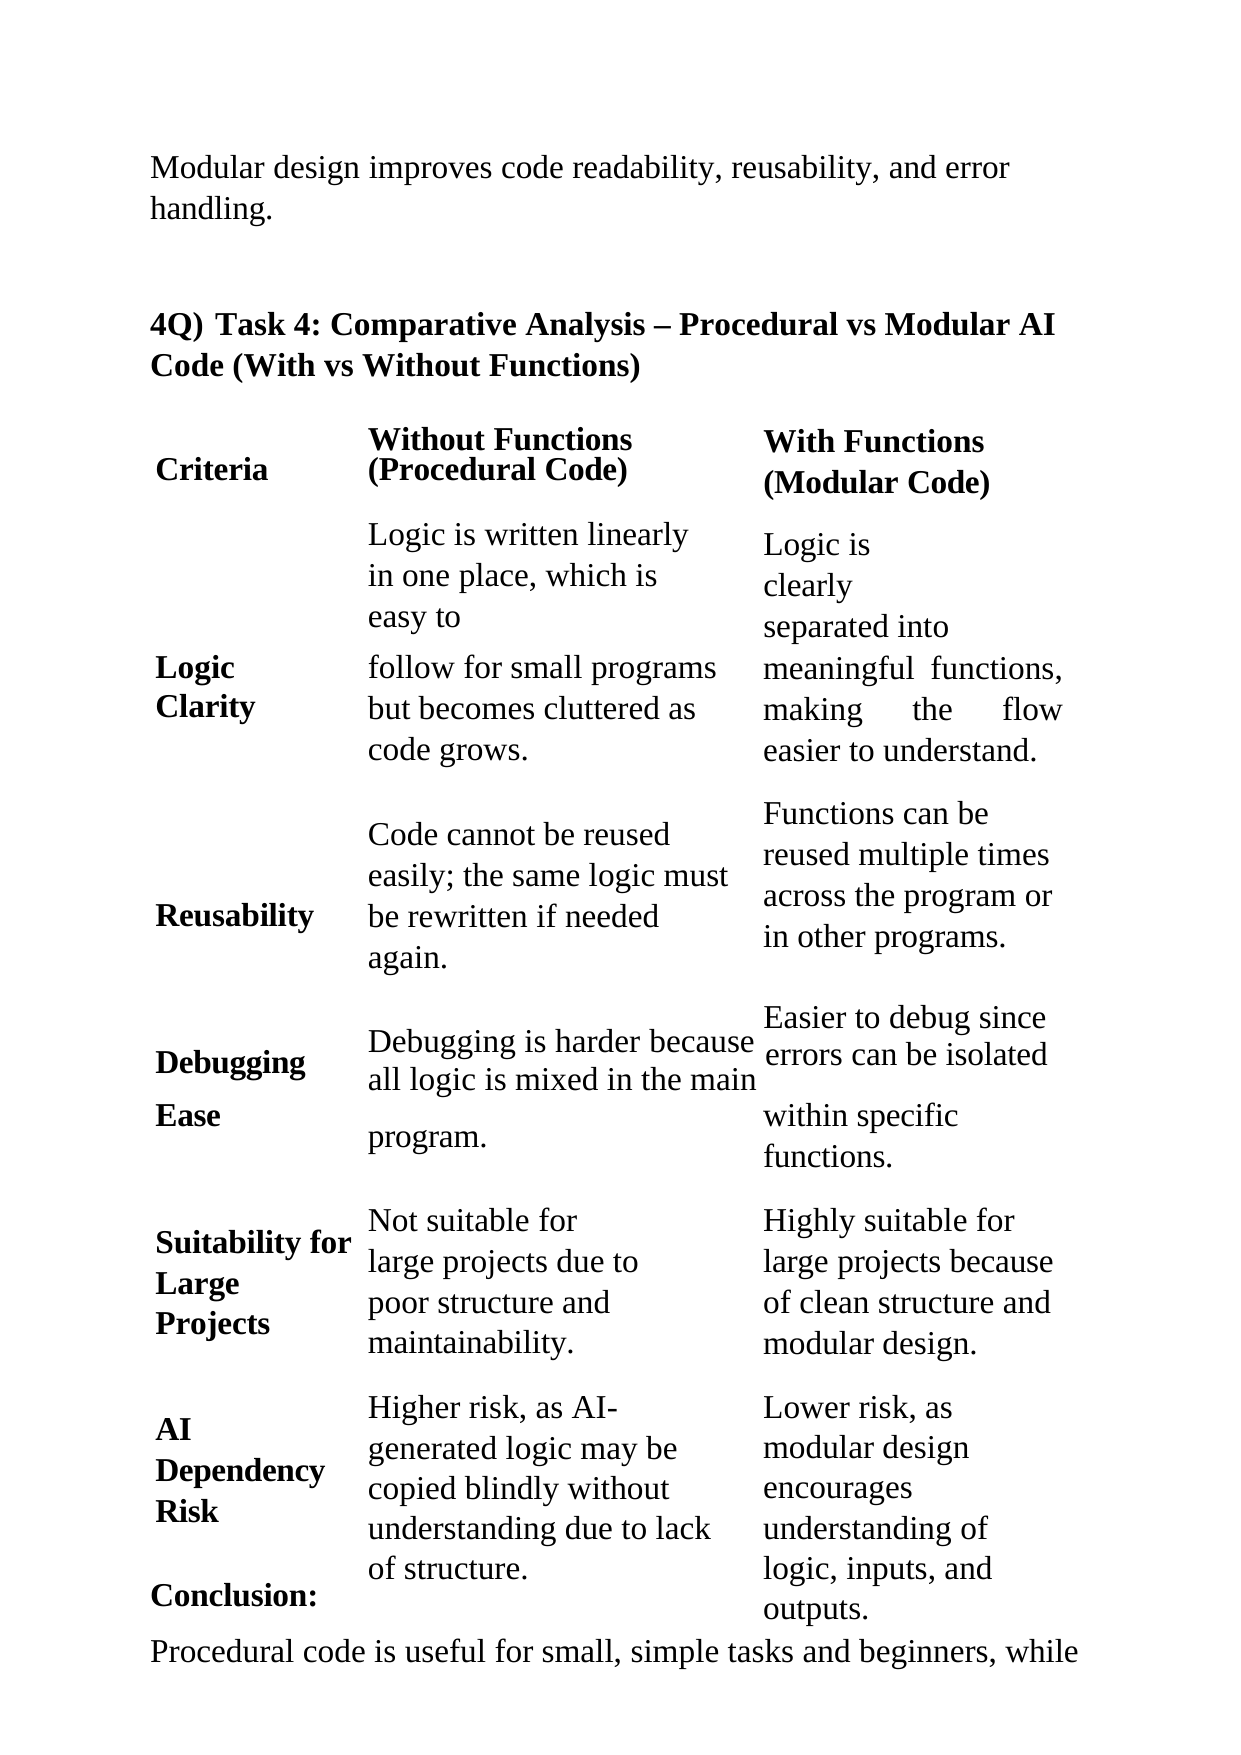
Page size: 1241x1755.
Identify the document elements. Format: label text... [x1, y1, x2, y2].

text Procedural code is useful for small, simple tasks and beginners, while [150, 1631, 1108, 1669]
text Not suitable for large projects due to poor structure and maintainability. [368, 1201, 648, 1361]
text Reusability [155, 895, 344, 933]
text Ease [155, 1097, 352, 1134]
text Lower risk, as modular design encourages understanding of logic, inputs, and outputs. [763, 1387, 1068, 1627]
text With Functions (Modular Code) [763, 421, 992, 501]
text functions. [763, 1137, 1108, 1175]
text meaningful functions, making the flow easier to understand. [763, 648, 1063, 768]
text AI [155, 1409, 352, 1447]
text Conclusion: [150, 1575, 352, 1613]
text Functions can be reused multiple times across the program or in other programs. [763, 793, 1080, 955]
text Debugging is harder because Easier to debug since [368, 1012, 1108, 1063]
text Code cannot be reused easily; the same logic must be rewritten if needed again. [368, 814, 744, 975]
text Logic Clarity [155, 648, 344, 724]
text Logic is clearly separated into [763, 524, 967, 644]
text Logic is written linearly in one place, which is easy to [368, 514, 721, 634]
text 4Q) Task 4: Comparative Analysis – Procedural vs Modular AI Code (With vs Without Functions) [150, 304, 1108, 384]
text Criteria Without Functions (Procedural Code) [155, 412, 633, 488]
text Dependency Risk [155, 1450, 352, 1529]
text all logic is mixed in the main errors can be isolated [368, 1063, 1108, 1097]
text Highly suitable for large projects because of clean structure and modular design. [763, 1201, 1075, 1362]
text Modular design improves code readability, reusability, and error handling. [150, 147, 1108, 227]
text within specific [763, 1097, 1108, 1134]
text Suitability for Large Projects [155, 1222, 352, 1342]
text follow for small programs but becomes cluttered as code grows. [368, 648, 744, 768]
text Higher risk, as AI-generated logic may be copied blindly without understanding due to lack of structure. [368, 1388, 745, 1587]
text program. [368, 1116, 745, 1154]
text Debugging [155, 1042, 307, 1081]
